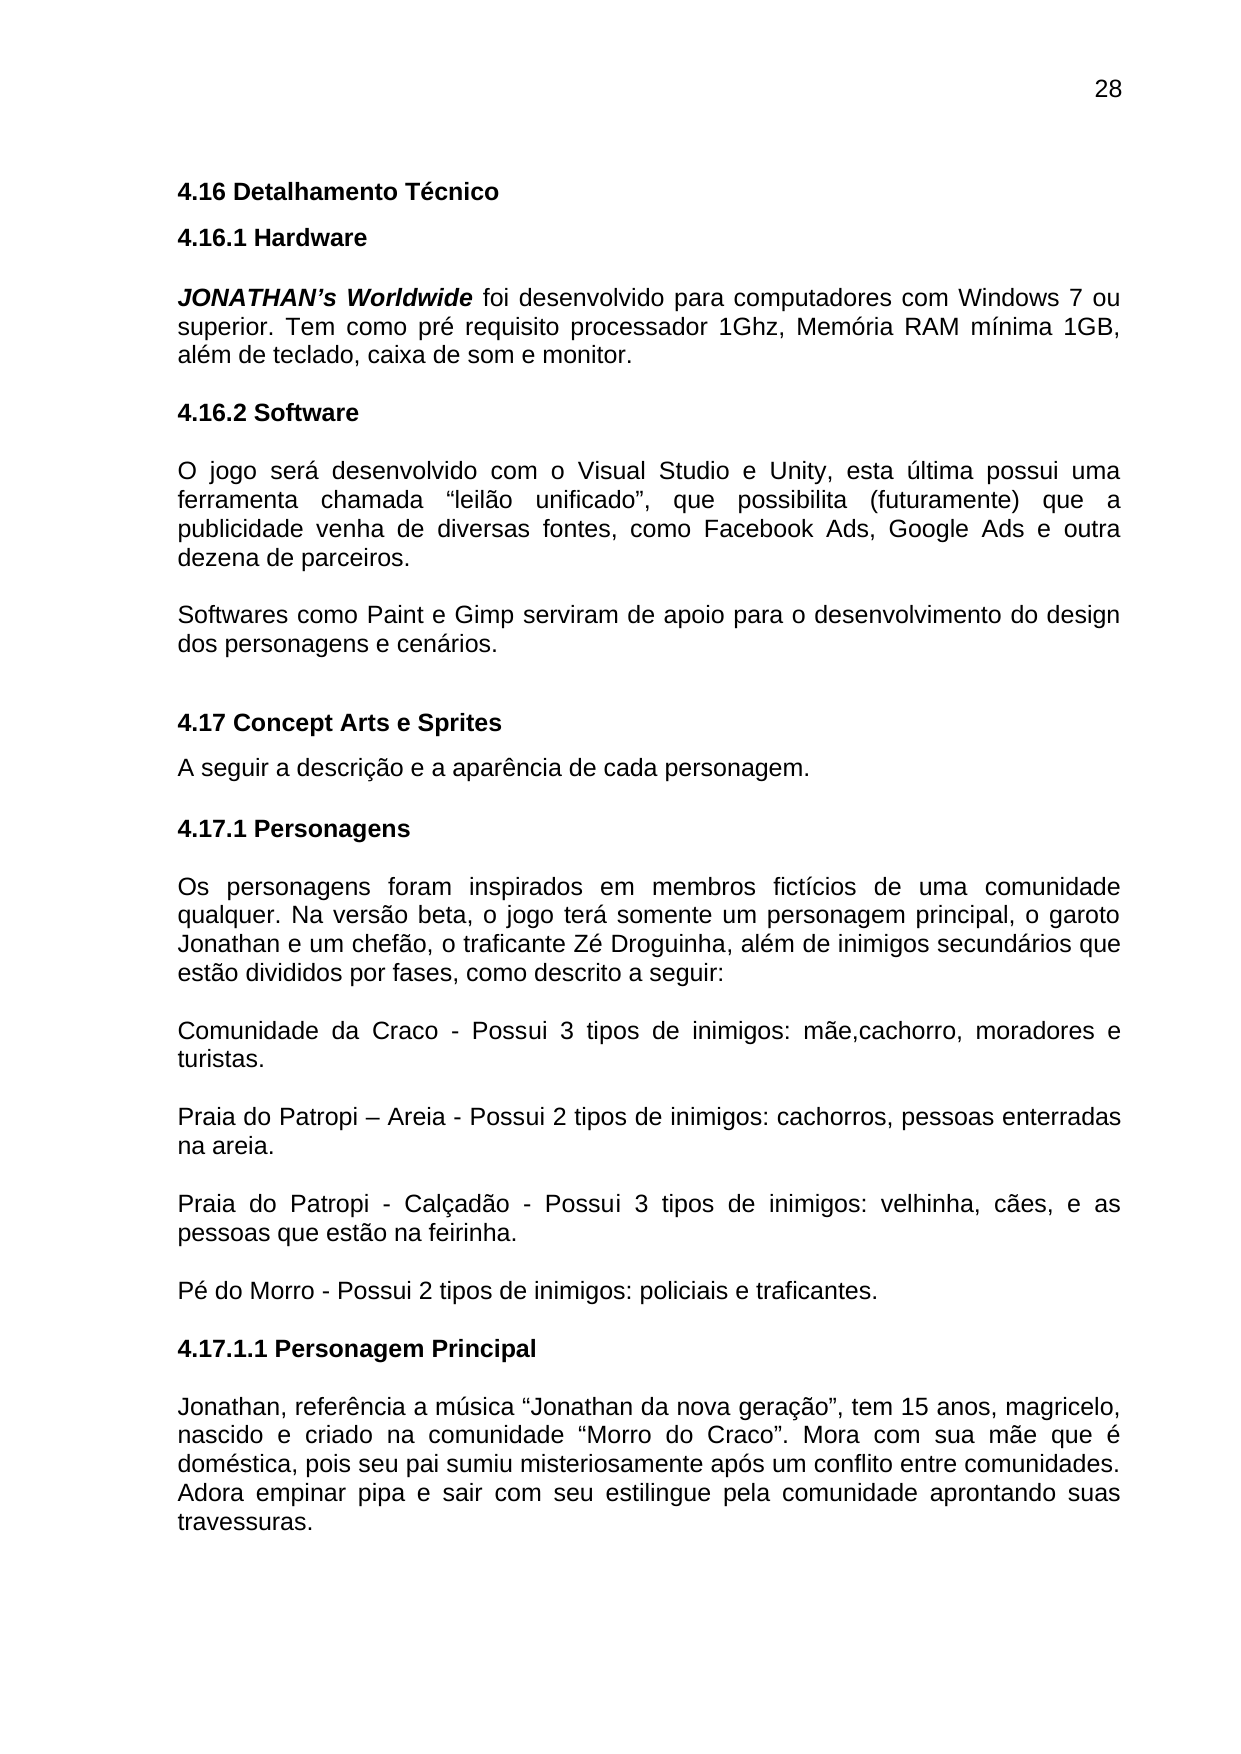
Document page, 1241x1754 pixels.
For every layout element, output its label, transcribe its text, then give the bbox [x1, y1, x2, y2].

subtitle 4.17 Concept Arts e Sprites [177, 708, 1122, 737]
text 4.17.1.1 Personagem Principal [177, 1334, 1122, 1362]
text Os personagens foram inspirados em membros fictícios de uma comunidade qualquer. Na versão beta, o jogo terá somente um personagem principal, o garoto Jonathan e um chefão, o traficante Zé Droguinha, além de inimigos secundários que estão divididos por fases, como descrito a seguir: [177, 872, 1122, 987]
text JONATHAN’s Worldwide foi desenvolvido para computadores com Windows 7 ou superior. Tem como pré requisito processador 1Ghz, Memória RAM mínima 1GB, além de teclado, caixa de som e monitor. [177, 283, 1122, 369]
text Softwares como Paint e Gimp serviram de apoio para o desenvolvimento do design dos personagens e cenários. [177, 600, 1122, 658]
text O jogo será desenvolvido com o Visual Studio e Unity, esta última possui uma ferramenta chamada “leilão unificado”, que possibilita (futuramente) que a publicidade venha de diversas fontes, como Facebook Ads, Google Ads e outra dezena de parceiros. [177, 456, 1122, 571]
text Comunidade da Craco - Possui 3 tipos de inimigos: mãe,cachorro, moradores e turistas. [177, 1016, 1122, 1073]
subtitle 4.16 Detalhamento Técnico [177, 177, 1122, 206]
text A seguir a descrição e a aparência de cada personagem. [177, 753, 1122, 782]
text Praia do Patropi – Areia - Possui 2 tipos de inimigos: cachorros, pessoas enterradas na areia. [177, 1102, 1122, 1160]
text Pé do Morro - Possui 2 tipos de inimigos: policiais e traficantes. [177, 1276, 1122, 1304]
text 4.16.1 Hardware [177, 223, 1122, 251]
text 4.17.1 Personagens [177, 814, 1122, 842]
text Praia do Patropi - Calçadão - Possui 3 tipos de inimigos: velhinha, cães, e as pessoas que estão na feirinha. [177, 1189, 1122, 1247]
text 4.16.2 Software [177, 398, 1122, 427]
text Jonathan, referência a música “Jonathan da nova geração”, tem 15 anos, magricelo, nascido e criado na comunidade “Morro do Craco”. Mora com sua mãe que é doméstica, pois seu pai sumiu misteriosamente após um conflito entre comunidades. Adora empinar pipa e sair com seu estilingue pela comunidade aprontando suas travessuras. [177, 1392, 1122, 1535]
